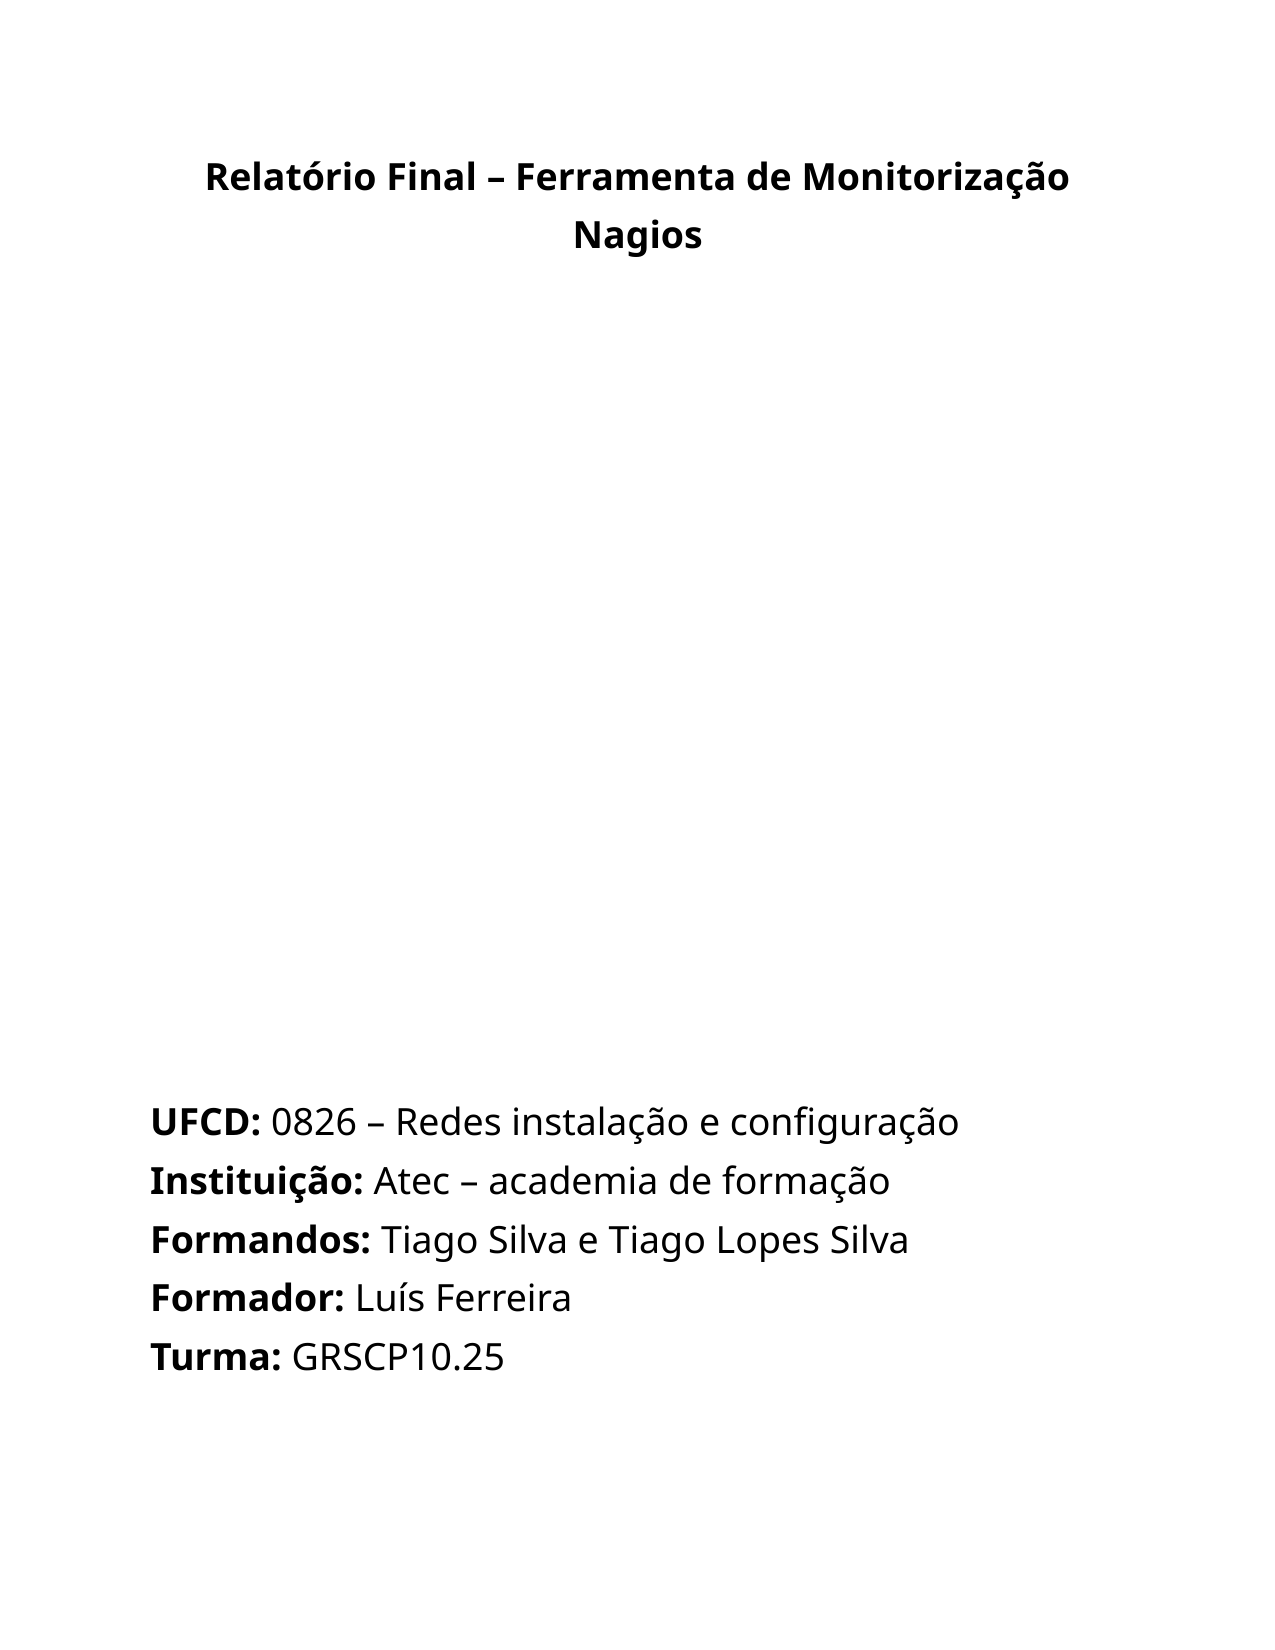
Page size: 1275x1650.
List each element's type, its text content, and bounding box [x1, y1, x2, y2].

text Relatório Final – Ferramenta de Monitorização Nagios [150, 150, 1125, 260]
text UFCD: 0826 – Redes instalação e configuração Instituição: Atec – academia de formação Formandos: Tiago Silva e Tiago Lopes Silva Formador: Luís Ferreira Turma: GRSCP10.25 [150, 1037, 1125, 1421]
